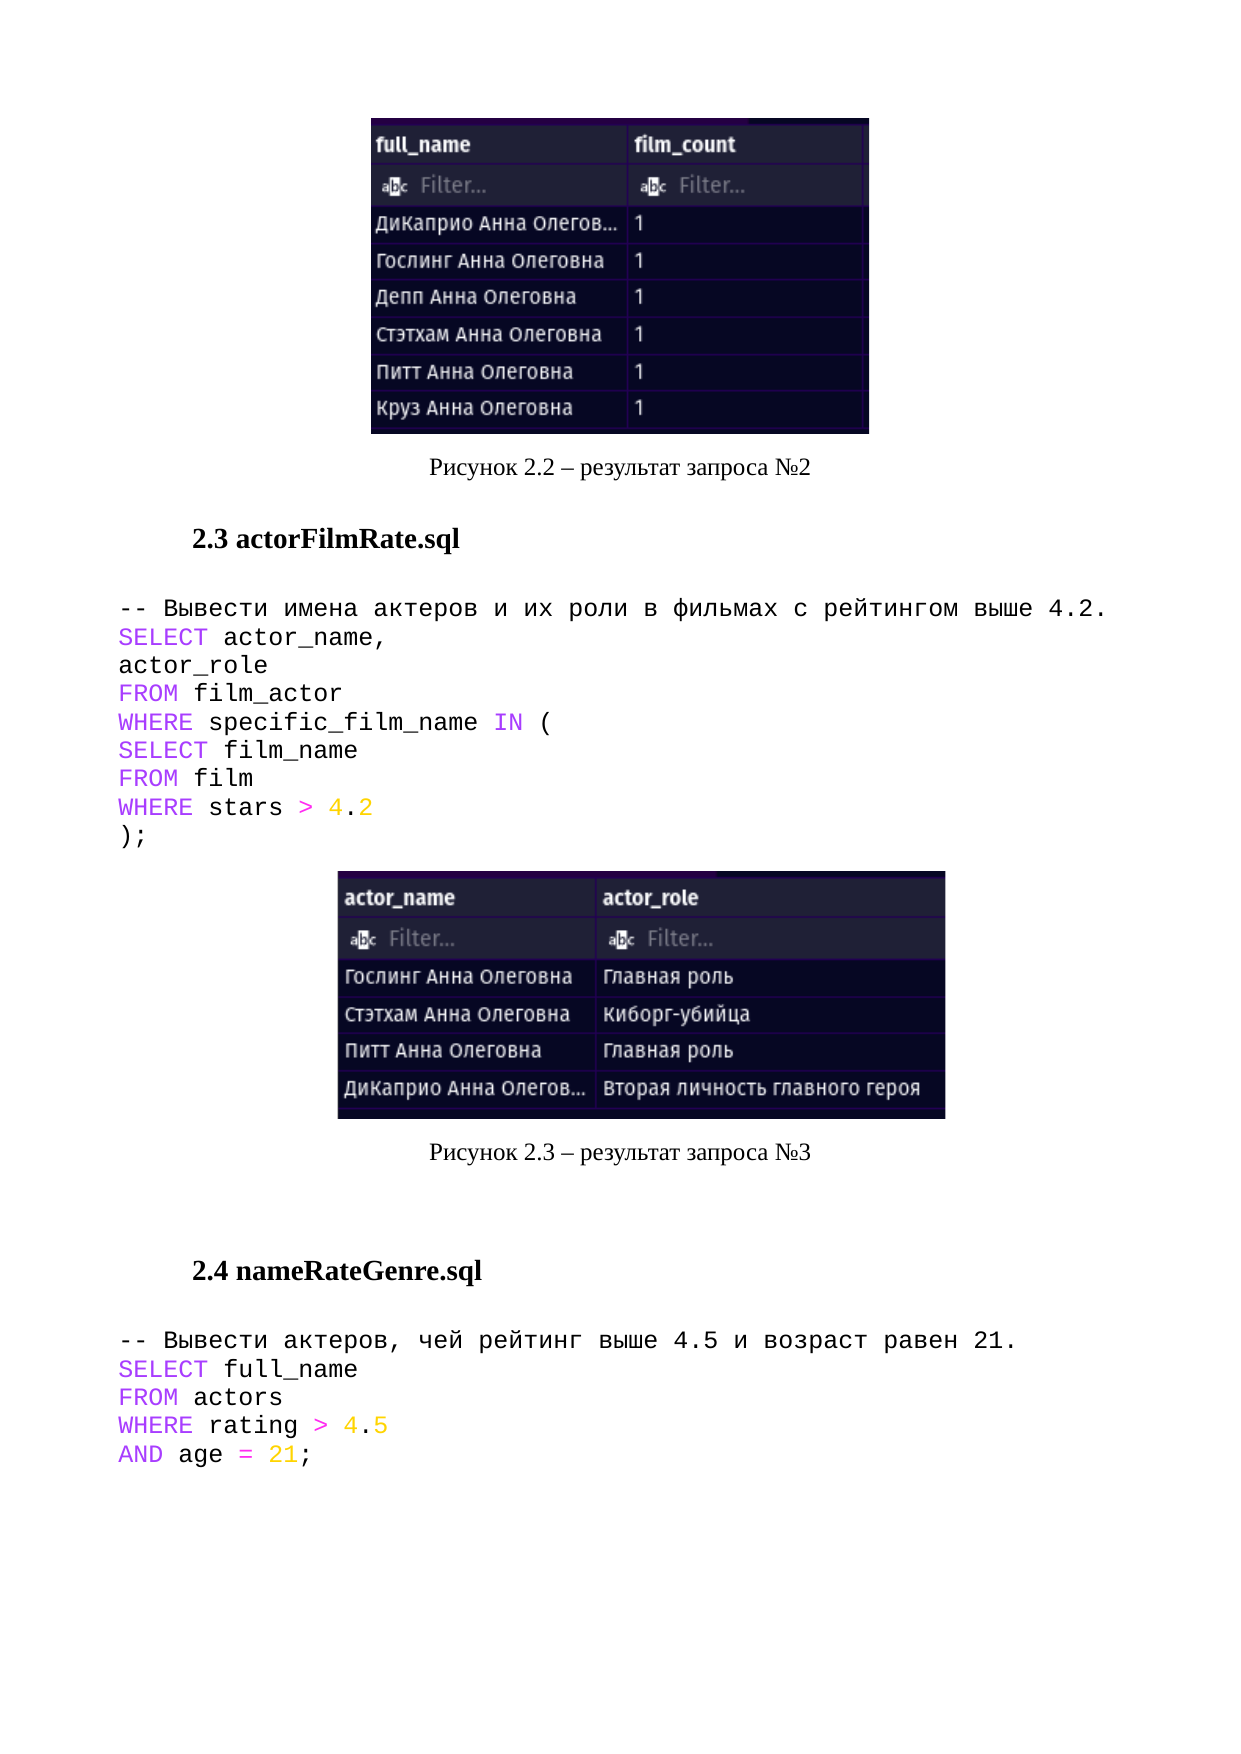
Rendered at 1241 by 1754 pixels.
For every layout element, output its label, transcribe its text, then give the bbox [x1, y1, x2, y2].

text WHERE specific_film_name IN ( [118, 709, 1122, 737]
text -- Вывести имена актеров и их роли в фильмах с рейтингом выше 4.2. [118, 596, 1122, 624]
text actor_role [118, 652, 1122, 681]
picture [371, 118, 870, 434]
text SELECT actor_name, [118, 624, 1122, 652]
subtitle 2.3 actorFilmRate.sql [118, 521, 1122, 554]
text Рисунок 2.3 – результат запроса №3 [118, 1137, 1122, 1166]
text Рисунок 2.2 – результат запроса №2 [118, 452, 1122, 481]
text FROM film [118, 766, 1122, 794]
picture [337, 871, 946, 1119]
text ); [118, 822, 1122, 851]
text SELECT film_name [118, 737, 1122, 766]
text FROM actors [118, 1384, 1122, 1413]
subtitle 2.4 nameRateGenre.sql [118, 1253, 1122, 1287]
text WHERE stars > 4.2 [118, 794, 1122, 822]
text FROM film_actor [118, 681, 1122, 709]
text SELECT full_name [118, 1356, 1122, 1384]
text AND age = 21; [118, 1441, 1122, 1469]
text -- Вывести актеров, чей рейтинг выше 4.5 и возраст равен 21. [118, 1328, 1122, 1356]
text WHERE rating > 4.5 [118, 1413, 1122, 1441]
